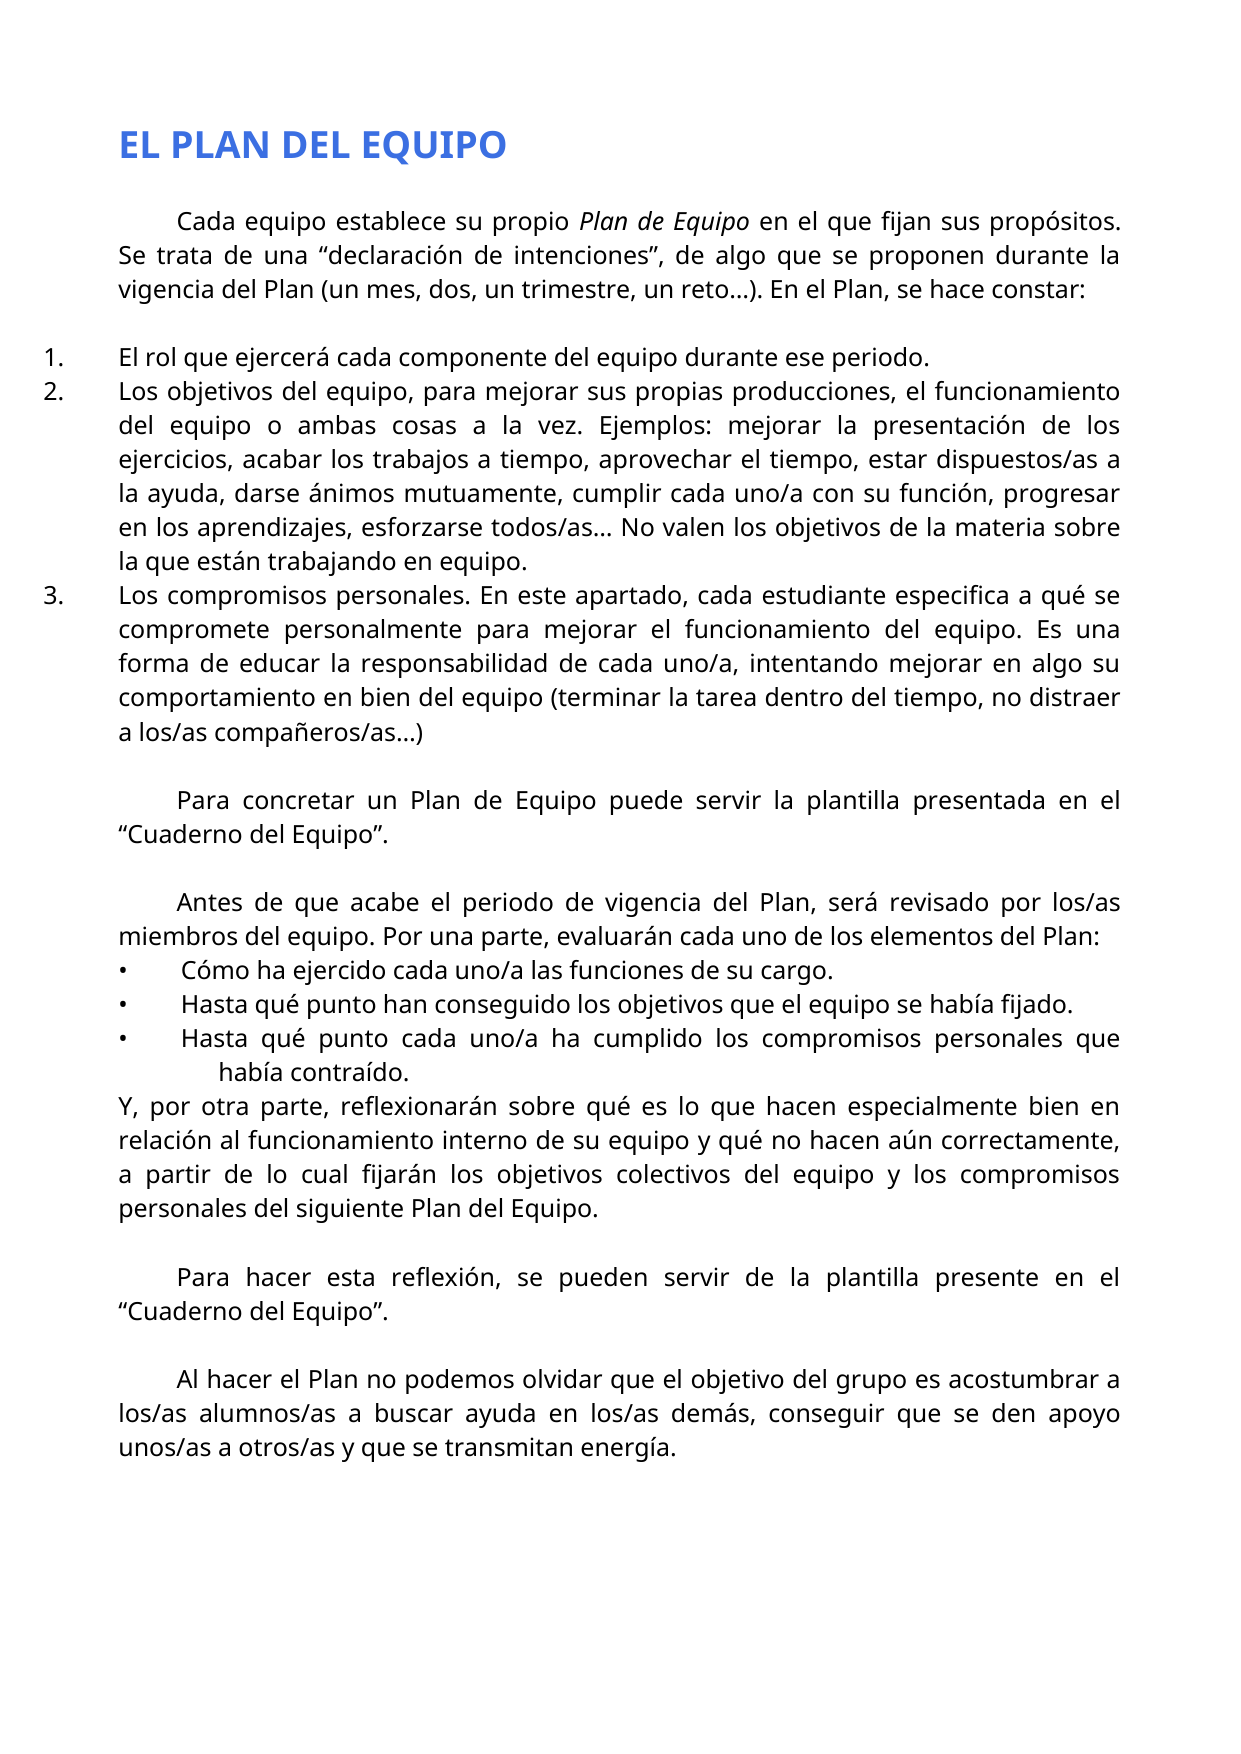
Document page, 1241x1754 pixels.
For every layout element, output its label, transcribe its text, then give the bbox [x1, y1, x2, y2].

list Los objetivos del equipo, para mejorar sus propias producciones, el funcionamiento del equipo o ambas cosas a la vez. Ejemplos: mejorar la presentación de los ejercicios, acabar los trabajos a tiempo, aprovechar el tiempo, estar dispuestos/as a la ayuda, darse ánimos mutuamente, cumplir cada uno/a con su función, progresar en los aprendizajes, esforzarse todos/as… No valen los objetivos de la materia sobre la que están trabajando en equipo. [43, 373, 1122, 578]
list Los compromisos personales. En este apartado, cada estudiante especifica a qué se compromete personalmente para mejorar el funcionamiento del equipo. Es una forma de educar la responsabilidad de cada uno/a, intentando mejorar en algo su comportamiento en bien del equipo (terminar la tarea dentro del tiempo, no distraer a los/as compañeros/as…) [43, 578, 1122, 748]
list Hasta qué punto cada uno/a ha cumplido los compromisos personales que había contraído. [118, 1021, 1122, 1089]
text Para concretar un Plan de Equipo puede servir la plantilla presentada en el “Cuaderno del Equipo”. [118, 782, 1122, 850]
text EL PLAN DEL EQUIPO [118, 118, 1122, 169]
list Cómo ha ejercido cada uno/a las funciones de su cargo. [118, 953, 1122, 987]
list El rol que ejercerá cada componente del equipo durante ese periodo. [43, 339, 1122, 373]
text Al hacer el Plan no podemos olvidar que el objetivo del grupo es acostumbrar a los/as alumnos/as a buscar ayuda en los/as demás, conseguir que se den apoyo unos/as a otros/as y que se transmitan energía. [118, 1361, 1122, 1463]
text Y, por otra parte, reflexionarán sobre qué es lo que hacen especialmente bien en relación al funcionamiento interno de su equipo y qué no hacen aún correctamente, a partir de lo cual fijarán los objetivos colectivos del equipo y los compromisos personales del siguiente Plan del Equipo. [118, 1089, 1122, 1225]
text Para hacer esta reflexión, se pueden servir de la plantilla presente en el “Cuaderno del Equipo”. [118, 1259, 1122, 1327]
text Cada equipo establece su propio Plan de Equipo en el que fijan sus propósitos. Se trata de una “declaración de intenciones”, de algo que se proponen durante la vigencia del Plan (un mes, dos, un trimestre, un reto…). En el Plan, se hace constar: [118, 203, 1122, 305]
list Hasta qué punto han conseguido los objetivos que el equipo se había fijado. [118, 987, 1122, 1021]
text Antes de que acabe el periodo de vigencia del Plan, será revisado por los/as miembros del equipo. Por una parte, evaluarán cada uno de los elementos del Plan: [118, 884, 1122, 953]
